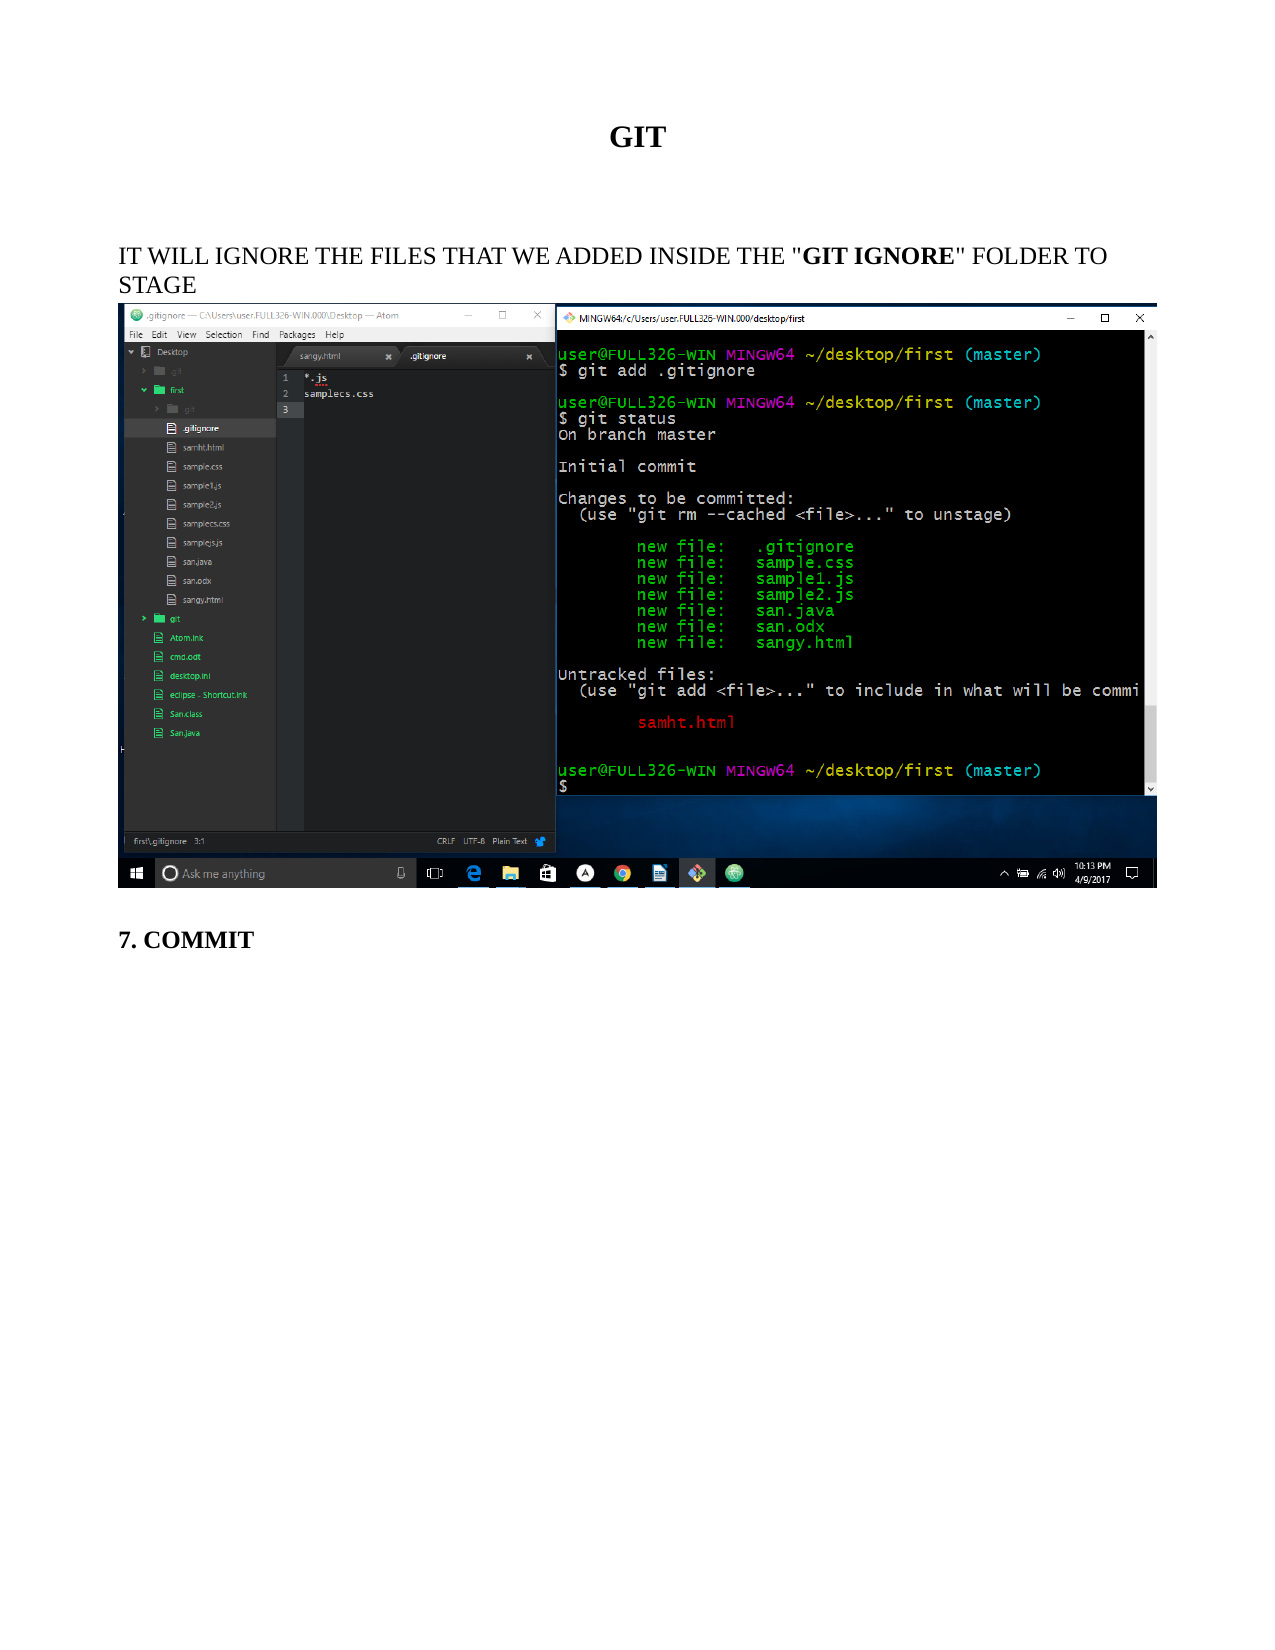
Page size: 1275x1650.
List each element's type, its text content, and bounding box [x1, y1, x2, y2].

text 7. COMMIT [118, 926, 1157, 954]
picture [118, 303, 1157, 888]
text IT WILL IGNORE THE FILES THAT WE ADDED INSIDE THE "GIT IGNORE" FOLDER TO STAGE [118, 241, 1157, 298]
